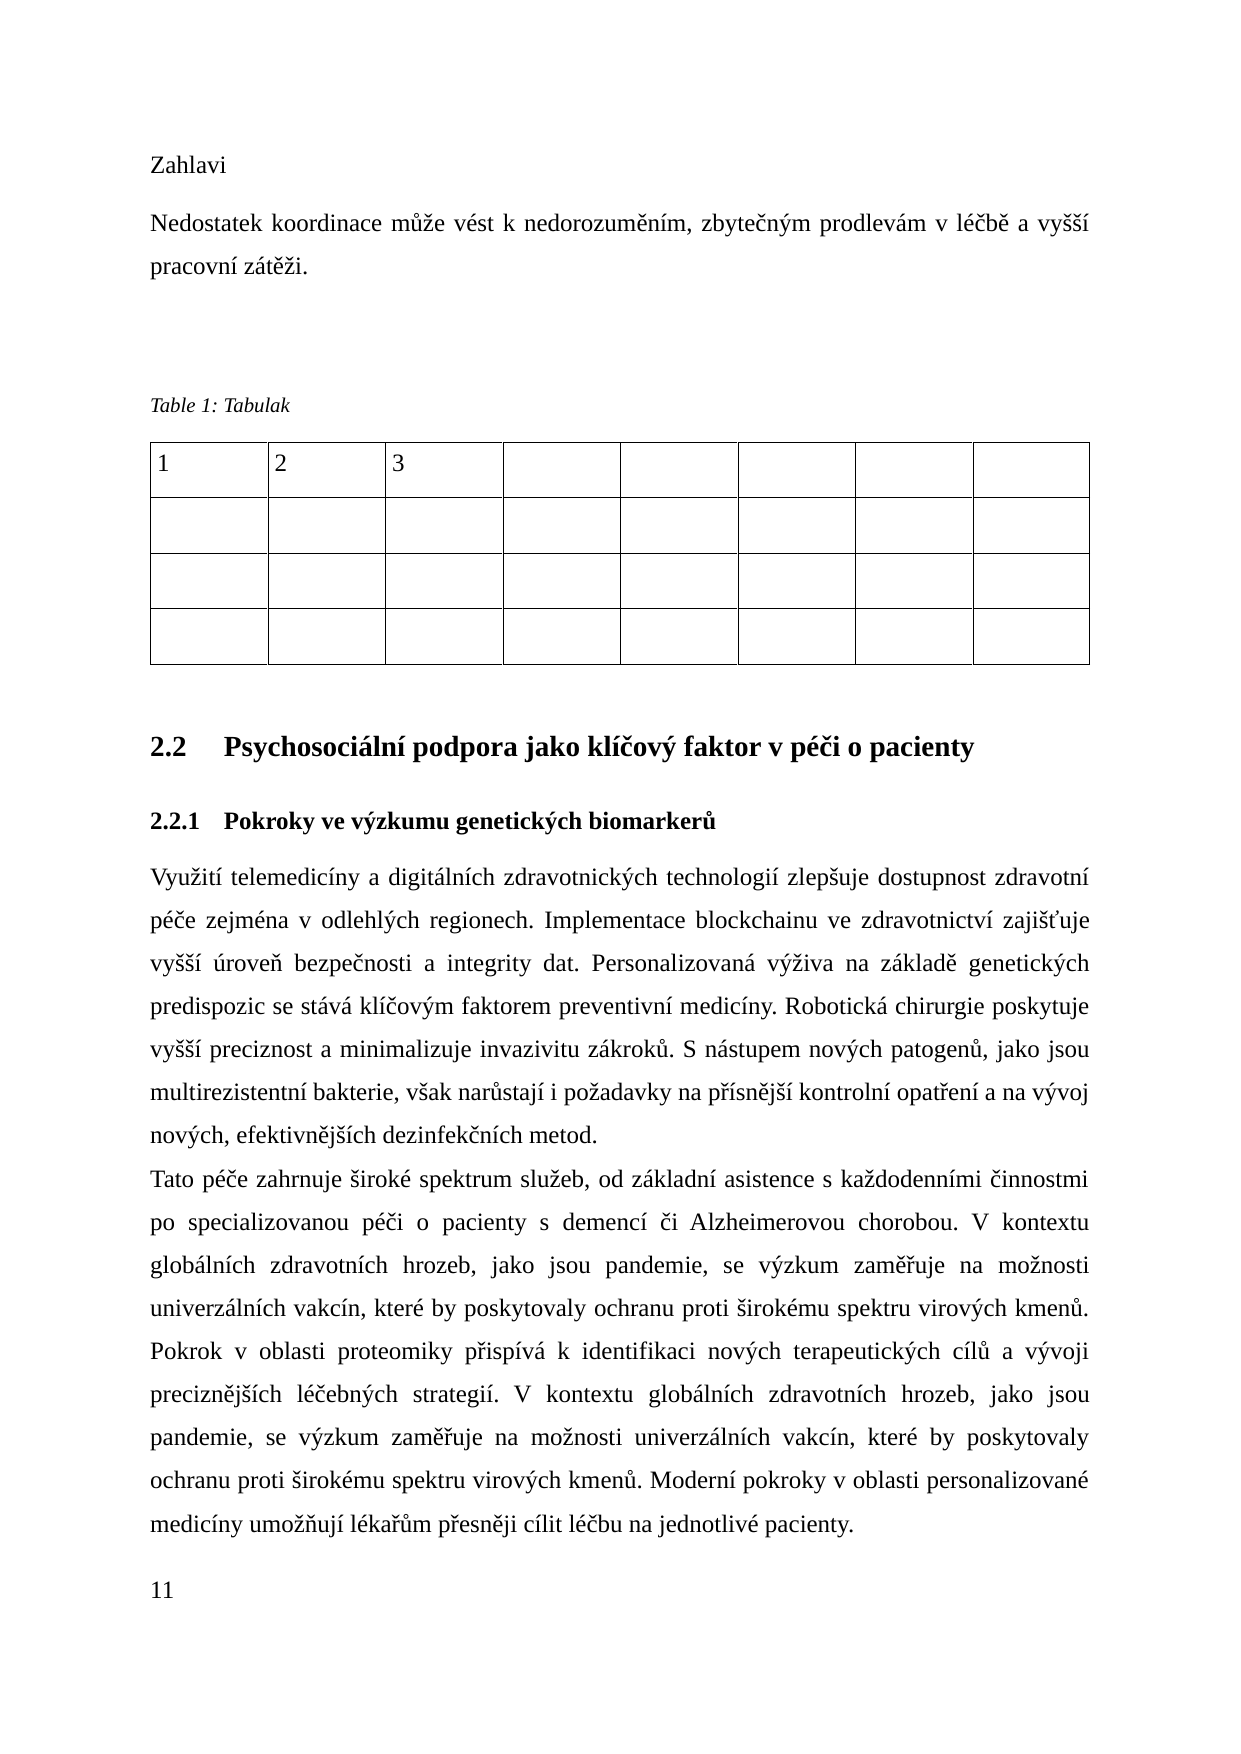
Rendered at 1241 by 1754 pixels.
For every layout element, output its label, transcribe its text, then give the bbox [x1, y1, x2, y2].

table_cell [269, 609, 385, 664]
table_cell [621, 498, 737, 553]
text Využití telemedicíny a digitálních zdravotnických technologií zlepšuje dostupnost zdravotní péče zejména v odlehlých regionech. Implementace blockchainu ve zdravotnictví zajišťuje vyšší úroveň bezpečnosti a integrity dat. Personalizovaná výživa na základě genetických predispozic se stává klíčovým faktorem preventivní medicíny. Robotická chirurgie poskytuje vyšší preciznost a minimalizuje invazivitu zákroků. S nástupem nových patogenů, jako jsou multirezistentní bakterie, však narůstají i požadavky na přísnější kontrolní opatření a na vývoj nových, efektivnějších dezinfekčních metod. [150, 862, 1090, 1149]
table_cell [151, 554, 267, 608]
table_cell [739, 498, 855, 553]
table_cell [269, 554, 385, 608]
table_cell [504, 554, 620, 608]
table_cell [151, 609, 267, 664]
table_cell [504, 609, 620, 664]
table_header 1 [151, 443, 267, 497]
table_cell [269, 498, 385, 553]
table_header [621, 443, 737, 497]
table_cell [856, 498, 972, 553]
table_header [974, 443, 1089, 497]
table_cell [504, 498, 620, 553]
table_cell [386, 609, 502, 664]
table_cell [621, 609, 737, 664]
text Nedostatek koordinace může vést k nedorozuměním, zbytečným prodlevám v léčbě a vyšší pracovní zátěži. [150, 208, 1090, 280]
table_cell [151, 498, 267, 553]
table_cell [739, 609, 855, 664]
table_header [856, 443, 972, 497]
table_cell [386, 498, 502, 553]
subtitle Pokroky ve výzkumu genetických biomarkerů [150, 806, 1090, 835]
text Table 1: Tabulak [150, 393, 1090, 417]
table_cell [974, 498, 1089, 553]
table_header 3 [386, 443, 502, 497]
table_cell [974, 609, 1089, 664]
table_cell [856, 554, 972, 608]
table_header [504, 443, 620, 497]
table_cell [856, 609, 972, 664]
table_header [739, 443, 855, 497]
table_cell [739, 554, 855, 608]
table_cell [386, 554, 502, 608]
table_cell [974, 554, 1089, 608]
subtitle Psychosociální podpora jako klíčový faktor v péči o pacienty [150, 729, 1090, 762]
table_cell [621, 554, 737, 608]
table_header 2 [269, 443, 385, 497]
text Tato péče zahrnuje široké spektrum služeb, od základní asistence s každodenními činnostmi po specializovanou péči o pacienty s demencí či Alzheimerovou chorobou. V kontextu globálních zdravotních hrozeb, jako jsou pandemie, se výzkum zaměřuje na možnosti univerzálních vakcín, které by poskytovaly ochranu proti širokému spektru virových kmenů. Pokrok v oblasti proteomiky přispívá k identifikaci nových terapeutických cílů a vývoji preciznějších léčebných strategií. V kontextu globálních zdravotních hrozeb, jako jsou pandemie, se výzkum zaměřuje na možnosti univerzálních vakcín, které by poskytovaly ochranu proti širokému spektru virových kmenů. Moderní pokroky v oblasti personalizované medicíny umožňují lékařům přesněji cílit léčbu na jednotlivé pacienty. [150, 1164, 1090, 1537]
